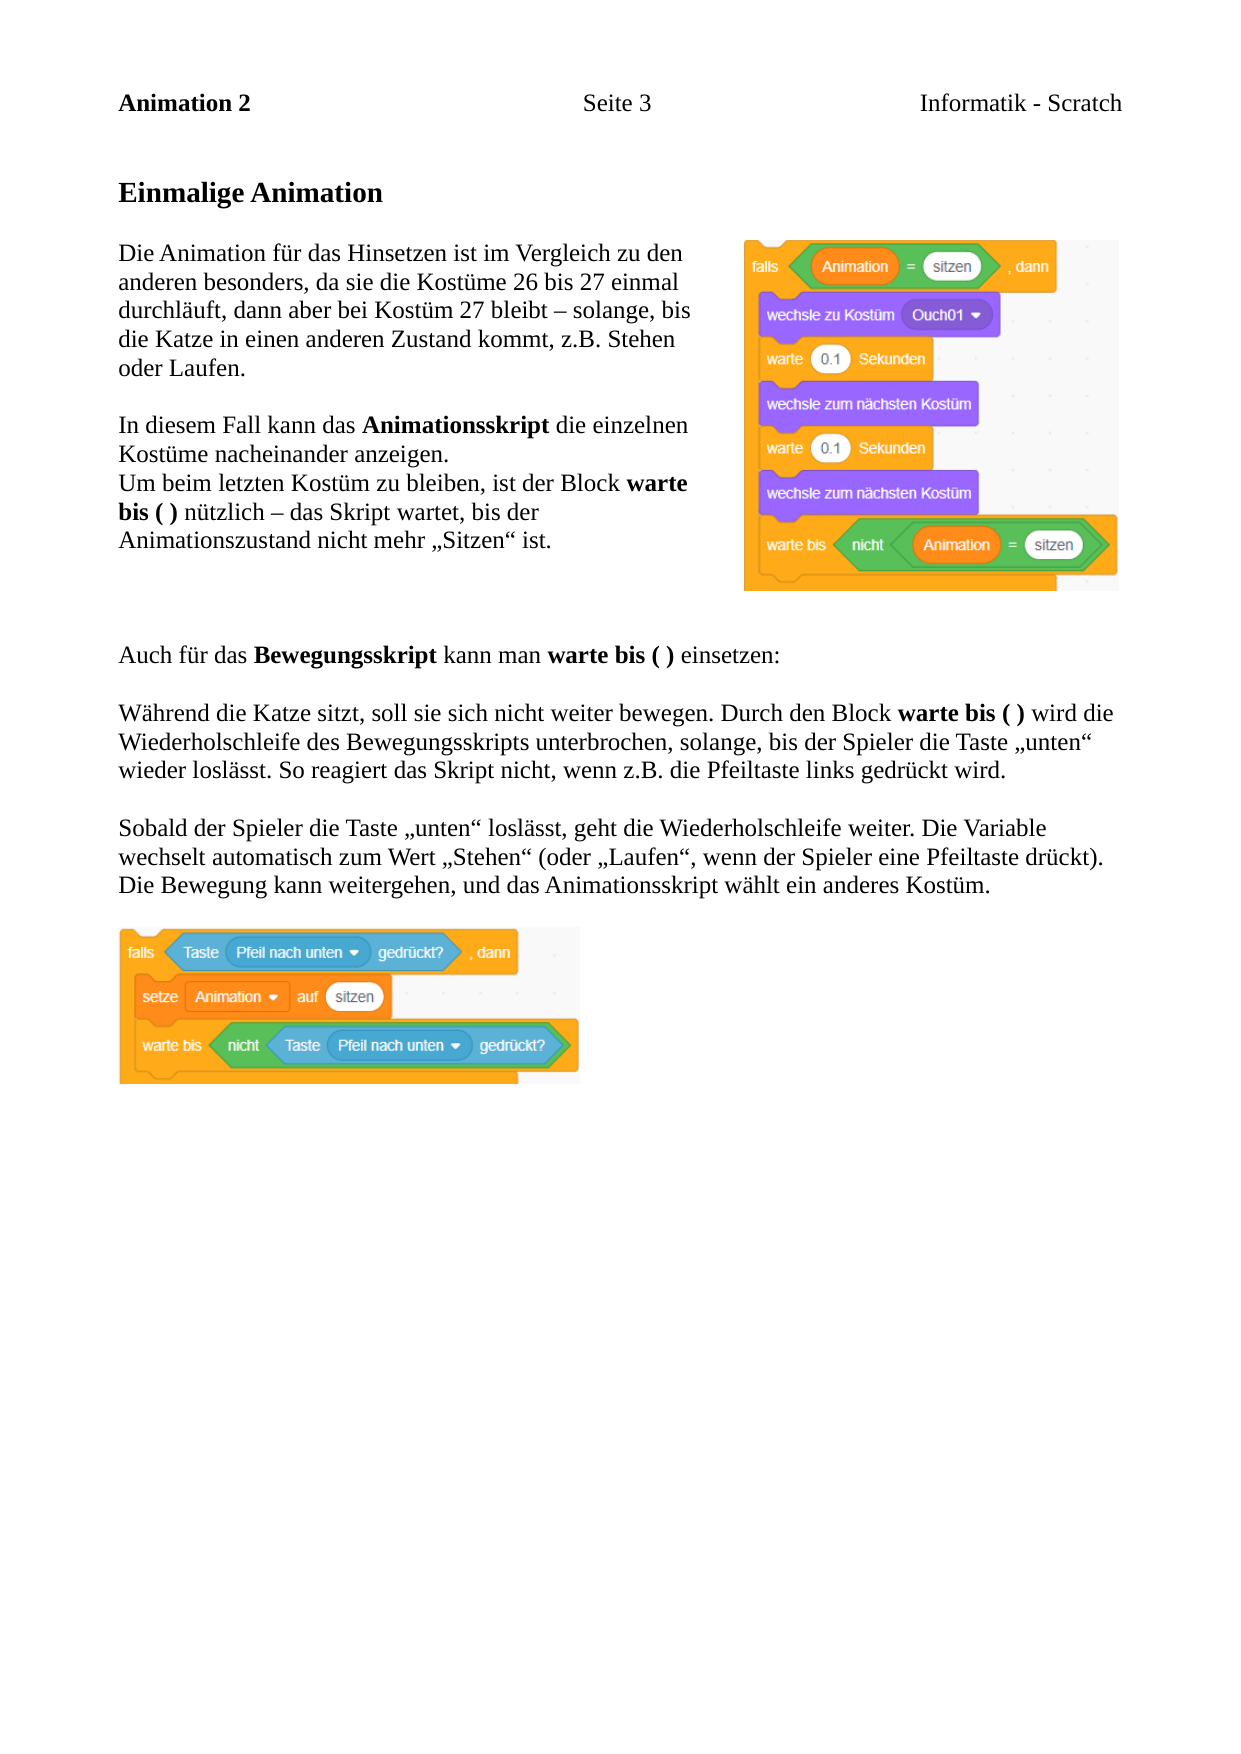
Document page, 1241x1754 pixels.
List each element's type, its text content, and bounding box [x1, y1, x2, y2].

text Um beim letzten Kostüm zu bleiben, ist der Block warte bis ( ) nützlich – das Skript wartet, bis der Animationszustand nicht mehr „Sitzen“ ist. [118, 468, 743, 554]
text Auch für das Bewegungsskript kann man warte bis ( ) einsetzen: [118, 640, 1122, 669]
text Einmalige Animation [118, 176, 1122, 209]
picture [118, 927, 580, 1084]
text Die Animation für das Hinsetzen ist im Vergleich zu den anderen besonders, da sie die Kostüme 26 bis 27 einmal durchläuft, dann aber bei Kostüm 27 bleibt – solange, bis die Katze in einen anderen Zustand kommt, z.B. Stehen oder Laufen. [118, 238, 1122, 382]
text Sobald der Spieler die Taste „unten“ loslässt, geht die Wiederholschleife weiter. Die Variable wechselt automatisch zum Wert „Stehen“ (oder „Laufen“, wenn der Spieler eine Pfeiltaste drückt). Die Bewegung kann weitergehen, und das Animationsskript wählt ein anderes Kostüm. [118, 813, 1122, 899]
text Während die Katze sitzt, soll sie sich nicht weiter bewegen. Durch den Block warte bis ( ) wird die Wiederholschleife des Bewegungsskripts unterbrochen, solange, bis der Spieler die Taste „unten“ wieder loslässt. So reagiert das Skript nicht, wenn z.B. die Pfeiltaste links gedrückt wird. [118, 698, 1122, 784]
picture [743, 240, 1119, 591]
text In diesem Fall kann das Animationsskript die einzelnen Kostüme nacheinander anzeigen. [118, 410, 743, 468]
